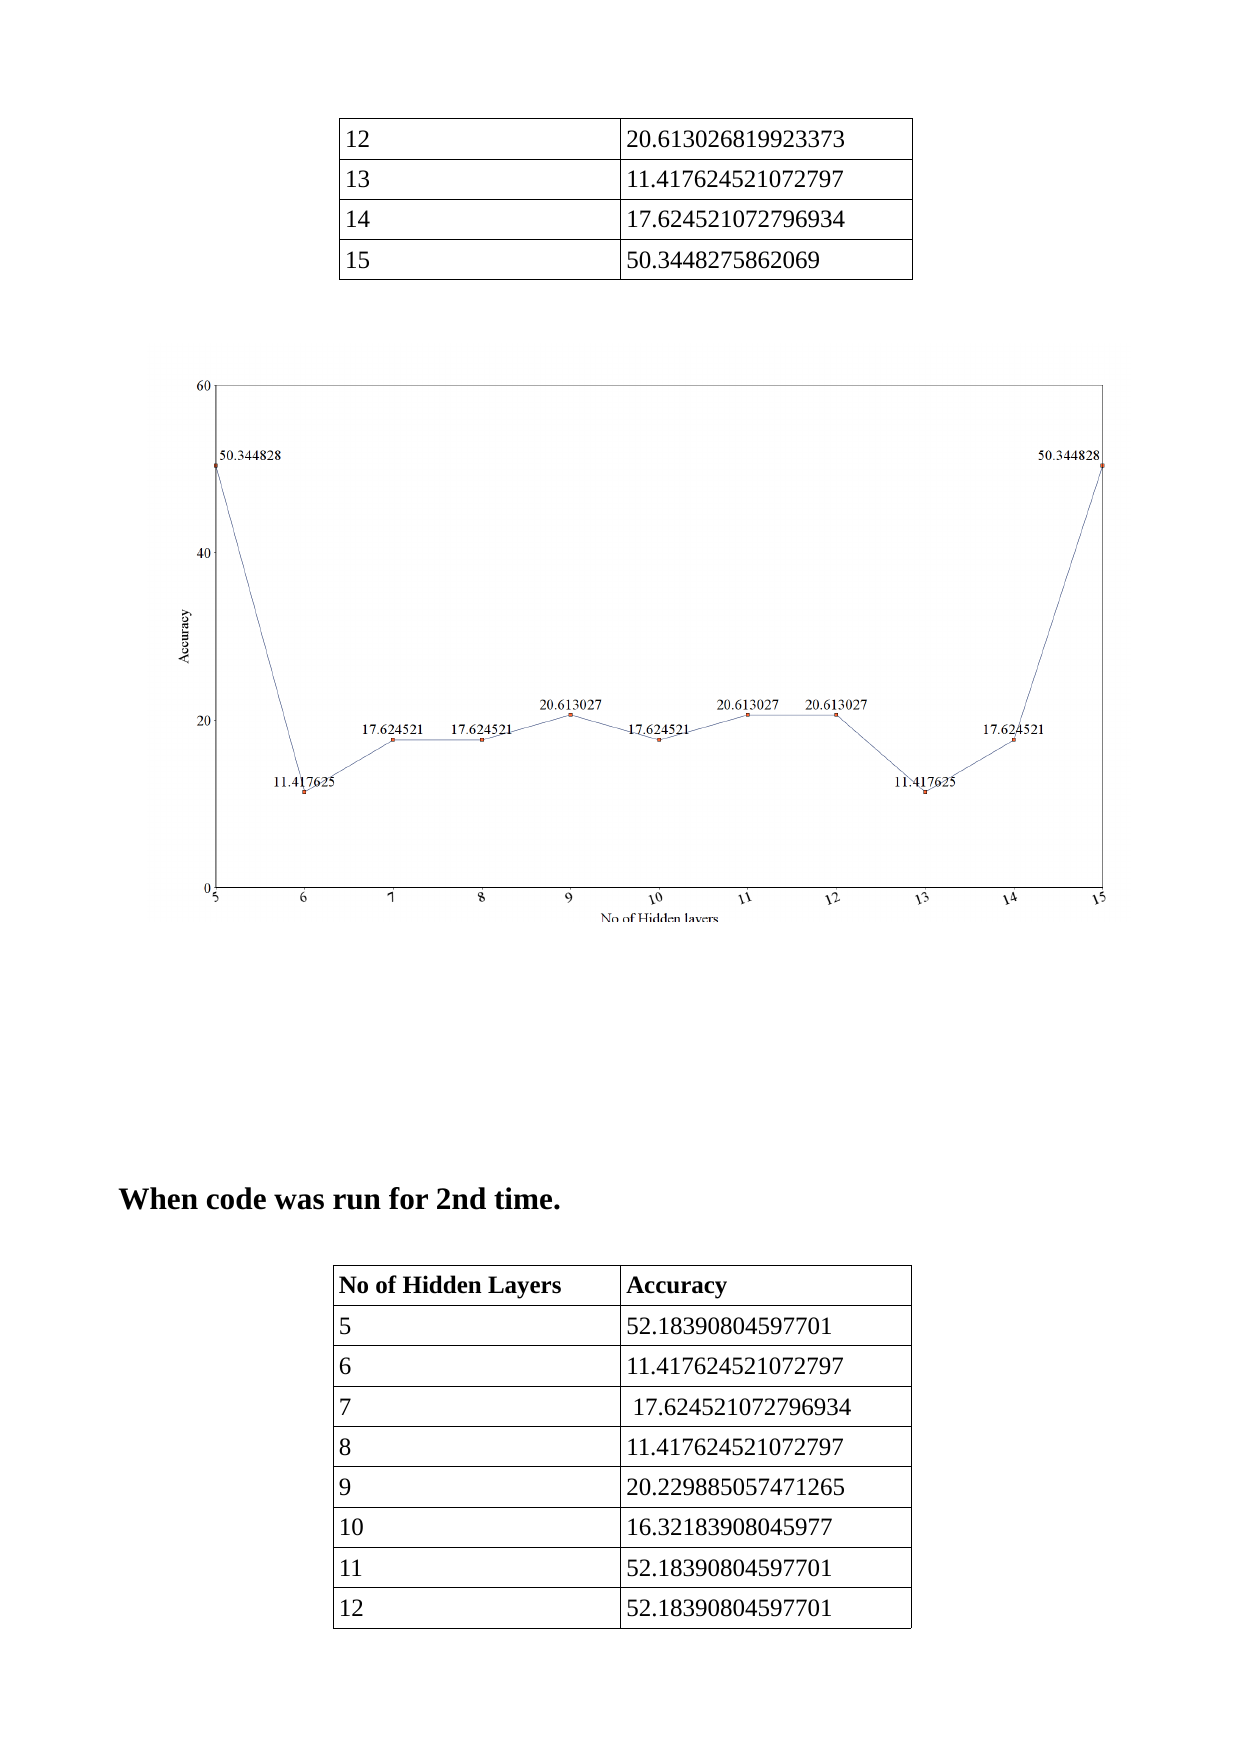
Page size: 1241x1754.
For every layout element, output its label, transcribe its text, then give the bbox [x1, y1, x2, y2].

table_cell 16.32183908045977 [621, 1508, 911, 1547]
table_cell 9 [334, 1467, 620, 1507]
table_cell 7 [334, 1387, 620, 1426]
table_cell 12 [334, 1588, 620, 1628]
table_cell 17.624521072796934 [621, 200, 912, 239]
table_cell 52.18390804597701 [621, 1588, 911, 1628]
table_cell 13 [340, 160, 620, 199]
table_cell 14 [340, 200, 620, 239]
table_cell 8 [334, 1427, 620, 1466]
table_cell 20.613026819923373 [621, 119, 912, 158]
table_header Accuracy [621, 1266, 911, 1305]
table_cell 52.18390804597701 [621, 1548, 911, 1587]
table_cell 20.229885057471265 [621, 1467, 911, 1507]
text When code was run for 2nd time. [118, 1180, 1122, 1216]
table_cell 5 [334, 1306, 620, 1345]
table_cell 11.417624521072797 [621, 1346, 911, 1386]
table_cell 15 [340, 240, 620, 279]
table_cell 6 [334, 1346, 620, 1386]
table_cell 11 [334, 1548, 620, 1587]
table_cell 11.417624521072797 [621, 160, 912, 199]
table_cell 10 [334, 1508, 620, 1547]
table_cell 50.3448275862069 [621, 240, 912, 279]
table_cell 17.624521072796934 [621, 1387, 911, 1426]
table_cell 52.18390804597701 [621, 1306, 911, 1345]
picture [146, 343, 1132, 922]
table_header No of Hidden Layers [334, 1266, 620, 1305]
table_cell 12 [340, 119, 620, 158]
table_cell 11.417624521072797 [621, 1427, 911, 1466]
